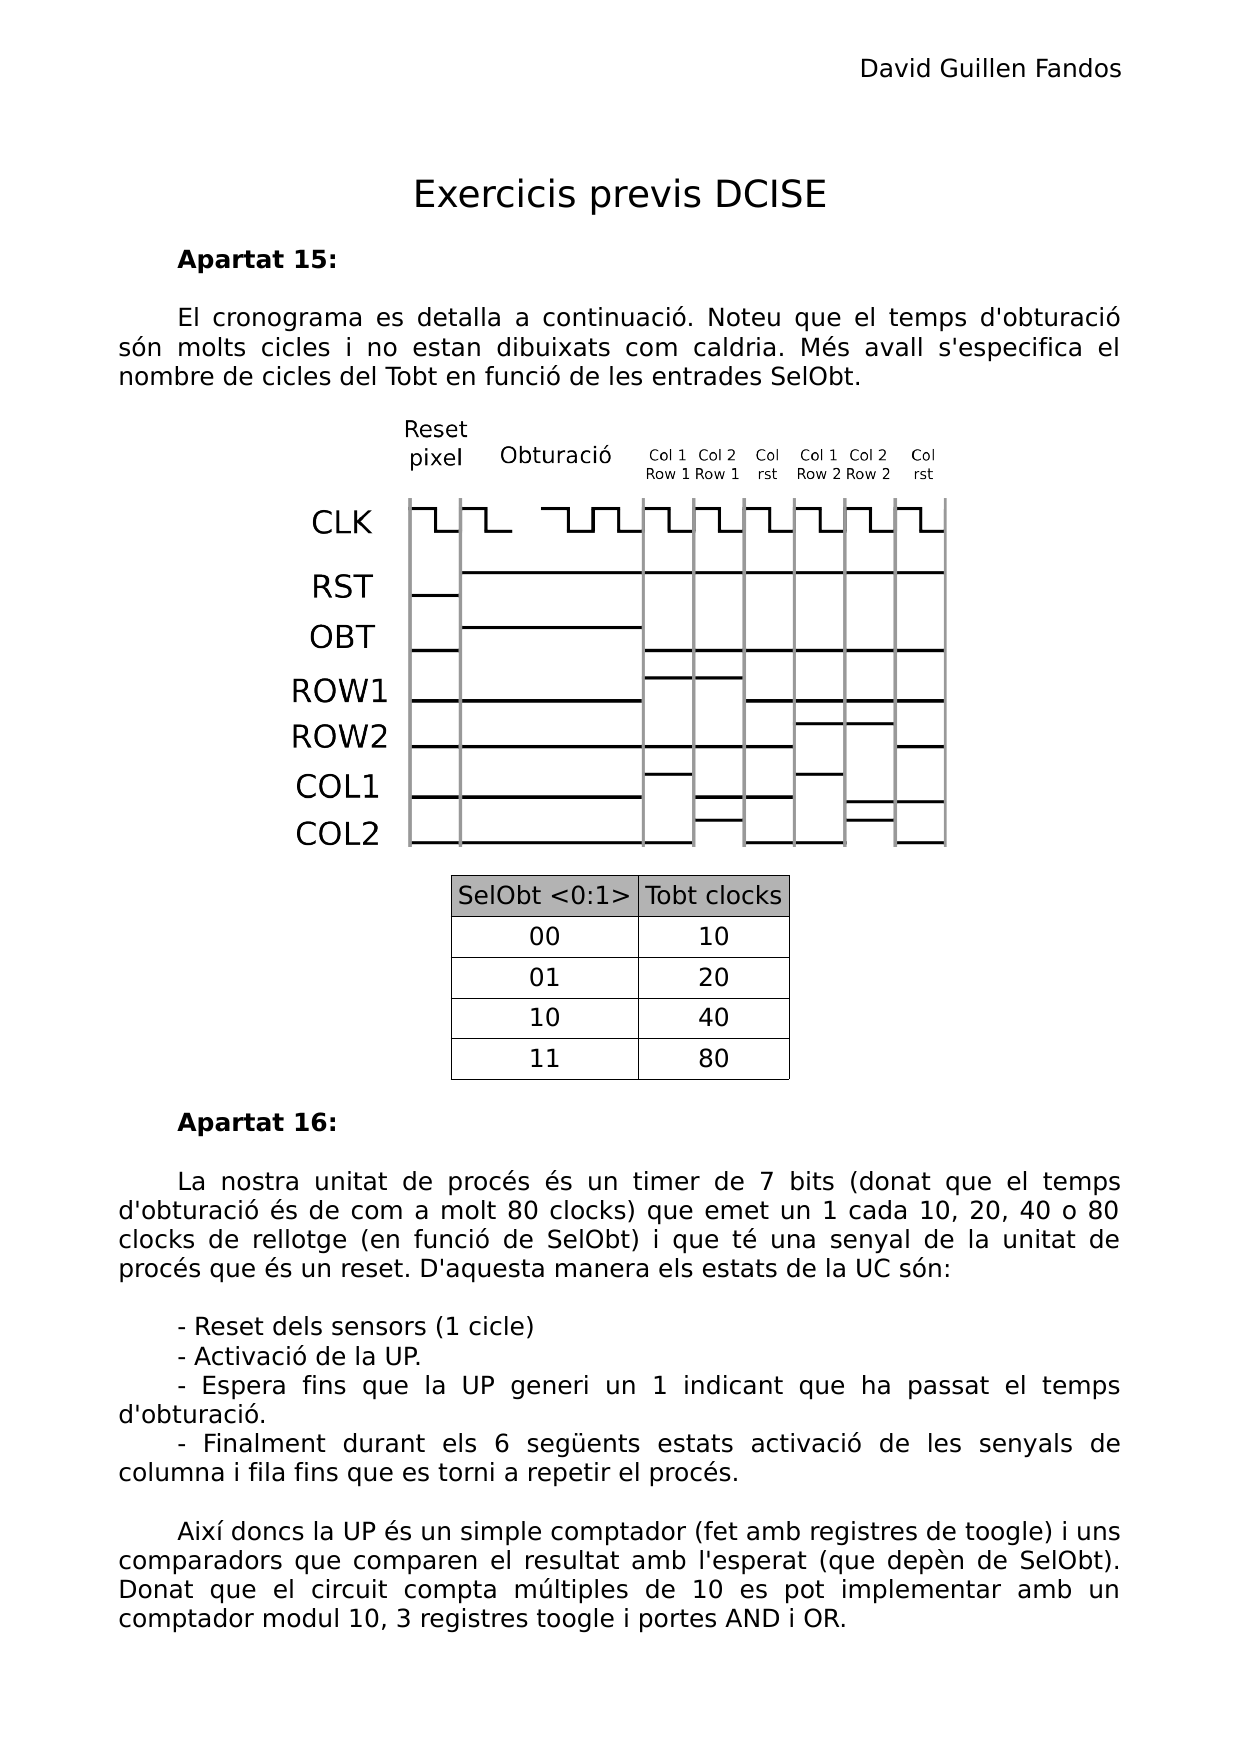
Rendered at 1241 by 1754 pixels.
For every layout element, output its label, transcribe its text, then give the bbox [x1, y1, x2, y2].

table_cell 10 [639, 917, 789, 957]
table_cell 20 [639, 958, 789, 998]
text - Reset dels sensors (1 cicle) [118, 1312, 1122, 1342]
table_cell 11 [452, 1039, 638, 1079]
table_header SelObt <0:1> [452, 876, 638, 916]
table_cell 00 [452, 917, 638, 957]
table_cell 80 [639, 1039, 789, 1079]
text Apartat 15: [118, 245, 1122, 274]
text Així doncs la UP és un simple comptador (fet amb registres de toogle) i uns comparadors que comparen el resultat amb l'esperat (que depèn de SelObt). Donat que el circuit compta múltiples de 10 es pot implementar amb un comptador modul 10, 3 registres toogle i portes AND i OR. [118, 1517, 1122, 1633]
table_cell 01 [452, 958, 638, 998]
text Apartat 16: [118, 1108, 1122, 1137]
text - Activació de la UP. [118, 1342, 1122, 1371]
table_header Tobt clocks [639, 876, 789, 916]
text La nostra unitat de procés és un timer de 7 bits (donat que el temps d'obturació és de com a molt 80 clocks) que emet un 1 cada 10, 20, 40 o 80 clocks de rellotge (en funció de SelObt) i que té una senyal de la unitat de procés que és un reset. D'aquesta manera els estats de la UC són: [118, 1167, 1122, 1283]
table_cell 10 [452, 999, 638, 1038]
text Exercicis previs DCISE [118, 172, 1122, 216]
text - Finalment durant els 6 següents estats activació de les senyals de columna i fila fins que es torni a repetir el procés. [118, 1429, 1122, 1487]
table_cell 40 [639, 999, 789, 1038]
picture [293, 420, 947, 847]
text El cronograma es detalla a continuació. Noteu que el temps d'obturació són molts cicles i no estan dibuixats com caldria. Més avall s'especifica el nombre de cicles del Tobt en funció de les entrades SelObt. [118, 303, 1122, 391]
text - Espera fins que la UP generi un 1 indicant que ha passat el temps d'obturació. [118, 1371, 1122, 1429]
